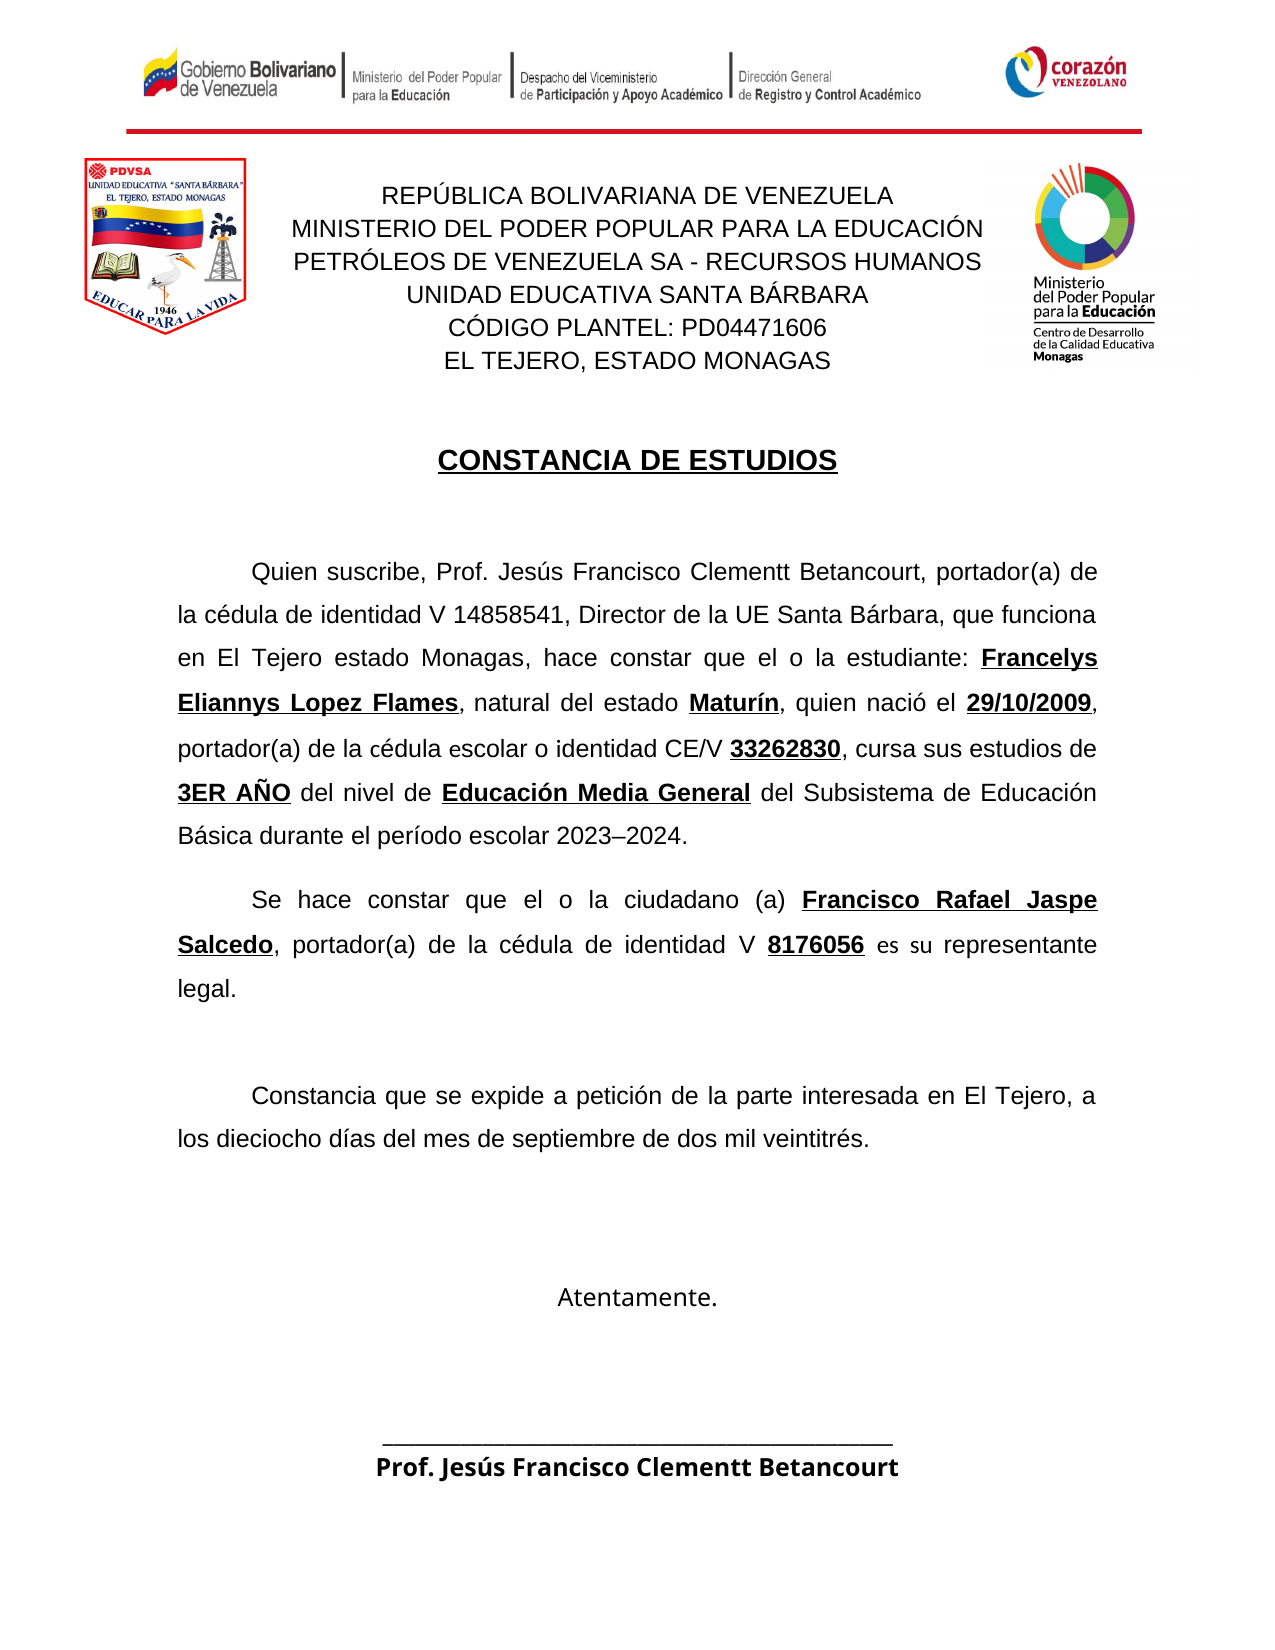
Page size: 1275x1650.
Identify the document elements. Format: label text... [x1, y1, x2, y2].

text Atentamente. [177, 1279, 1098, 1313]
picture [79, 158, 252, 335]
subtitle REPÚBLICA BOLIVARIANA DE VENEZUELA [252, 181, 978, 209]
text UNIDAD EDUCATIVA SANTA BÁRBARA [252, 280, 978, 308]
subtitle PETRÓLEOS DE VENEZUELA SA - RECURSOS HUMANOS [252, 247, 978, 275]
text Quien suscribe, Prof. Jesús Francisco Clementt Betancourt, portador(a) de la cédula de identidad V 14858541, Director de la UE Santa Bárbara, que funciona en El Tejero estado Monagas, hace constar que el o la estudiante: Francelys Eliannys Lopez Flames, natural del estado Maturín, quien nació el 29/10/2009, portador(a) de la cédula escolar o identidad CE/V 33262830, cursa sus estudios de 3ER AÑO del nivel de Educación Media General del Subsistema de Educación Básica durante el período escolar 2023–2024. [177, 557, 1098, 849]
text Se hace constar que el o la ciudadano (a) Francisco Rafael Jaspe Salcedo, portador(a) de la cédula de identidad V 8176056 es su representante legal. [177, 885, 1098, 1002]
subtitle MINISTERIO DEL PODER POPULAR PARA LA EDUCACIÓN [252, 214, 978, 242]
text ______________________________________________ [177, 1416, 1098, 1450]
subtitle CONSTANCIA DE ESTUDIOS [177, 443, 1098, 476]
text CÓDIGO PLANTEL: PD04471606 [177, 313, 978, 341]
text Constancia que se expide a petición de la parte interesada en El Tejero, a los dieciocho días del mes de septiembre de dos mil veintitrés. [177, 1081, 1098, 1153]
text EL TEJERO, ESTADO MONAGAS [177, 346, 978, 374]
picture [978, 153, 1200, 377]
text Prof. Jesús Francisco Clementt Betancourt [177, 1450, 1098, 1484]
picture [126, 11, 1142, 134]
